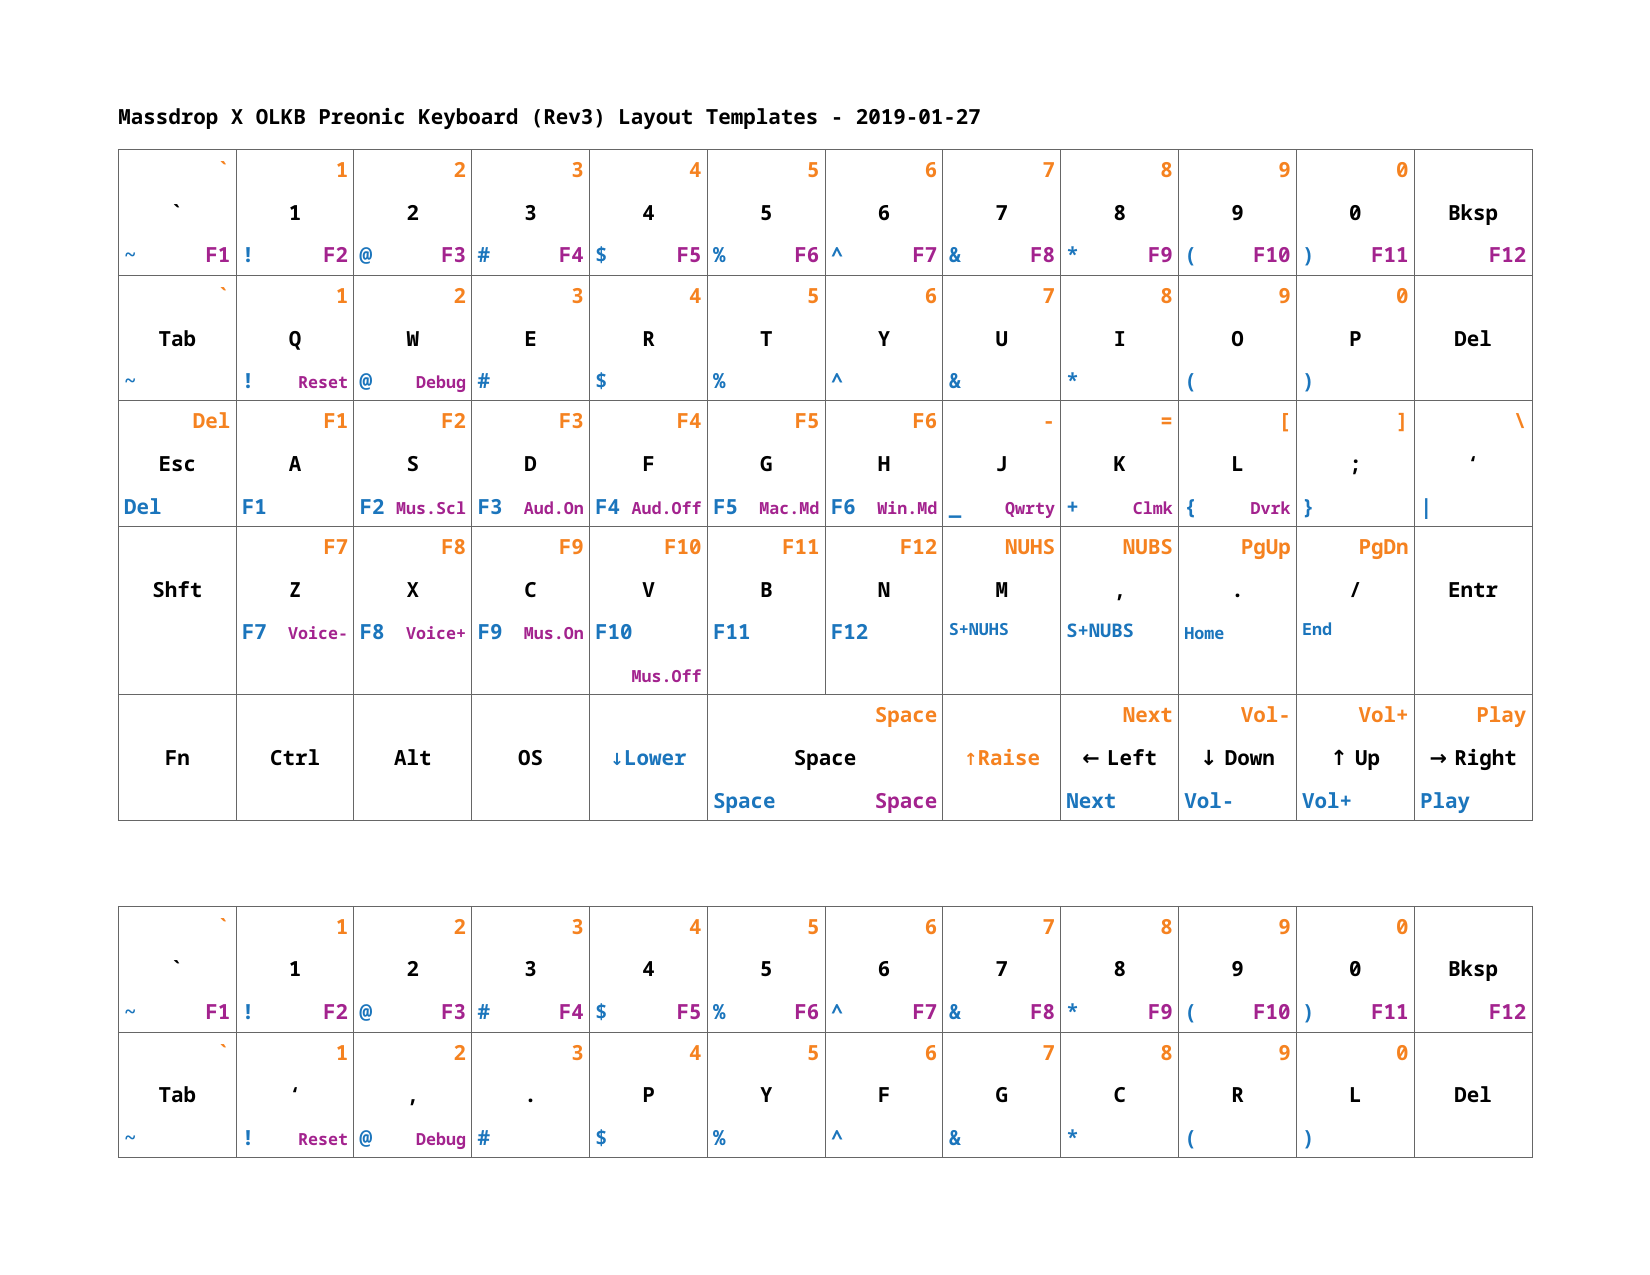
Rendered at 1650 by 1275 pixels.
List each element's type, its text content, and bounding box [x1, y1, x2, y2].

table_cell 2 , @ Debug [354, 1033, 471, 1157]
table_cell Del Esc Del [119, 401, 236, 526]
table_cell 9 O ( [1179, 276, 1296, 400]
table_cell 4 R $ [590, 276, 707, 400]
table_cell [ L { Dvrk [1179, 401, 1296, 526]
table_cell = K + Clmk [1061, 401, 1178, 526]
table_header 0 0 ) F11 [1297, 907, 1414, 1031]
table_cell 8 I * [1061, 276, 1178, 400]
table_header 4 4 $ F5 [590, 150, 707, 275]
table_header 9 9 ( F10 [1179, 907, 1296, 1031]
text Massdrop X OLKB Preonic Keyboard (Rev3) Layout Templates - 2019-01-27 [118, 102, 1532, 130]
table_cell ↓Lower [590, 695, 707, 820]
table_cell 1 ‘ ! Reset [237, 1033, 353, 1157]
table_cell 2 W @ Debug [354, 276, 471, 400]
table_cell ` Tab ~ [119, 276, 236, 400]
table_cell 5 T % [708, 276, 825, 400]
table_header 6 6 ^ F7 [826, 907, 942, 1031]
table_cell Vol- ↓ Down Vol- [1179, 695, 1296, 820]
table_header 7 7 & F8 [943, 150, 1060, 275]
table_header 1 1 ! F2 [237, 907, 353, 1031]
table_cell F8 X F8 Voice+ [354, 527, 471, 694]
table_cell F7 Z F7 Voice- [237, 527, 353, 694]
table_cell F1 A F1 [237, 401, 353, 526]
table_cell 7 G & [943, 1033, 1060, 1157]
table_cell F5 G F5 Mac.Md [708, 401, 825, 526]
table_cell Del [1415, 276, 1532, 400]
table_cell Del [1415, 1033, 1532, 1157]
table_header 6 6 ^ F7 [826, 150, 942, 275]
table_cell 0 P ) [1297, 276, 1414, 400]
table_cell PgDn / End [1297, 527, 1414, 694]
table_cell NUBS , S+NUBS [1061, 527, 1178, 694]
table_cell F2 S F2 Mus.Scl [354, 401, 471, 526]
table_header ` ` ~ F1 [119, 150, 236, 275]
table_header 0 0 ) F11 [1297, 150, 1414, 275]
table_cell 8 C * [1061, 1033, 1178, 1157]
table_cell Shft [119, 527, 236, 694]
table_header 8 8 * F9 [1061, 150, 1178, 275]
table_header Bksp F12 [1415, 150, 1532, 275]
table_cell 7 U & [943, 276, 1060, 400]
table_cell F12 N F12 [826, 527, 942, 694]
table_cell \ ‘ | [1415, 401, 1532, 526]
table_header 8 8 * F9 [1061, 907, 1178, 1031]
table_header 3 3 # F4 [472, 907, 589, 1031]
table_cell 3 . # [472, 1033, 589, 1157]
table_cell Alt [354, 695, 471, 820]
table_cell 4 P $ [590, 1033, 707, 1157]
table_header 5 5 % F6 [708, 907, 825, 1031]
table_cell ↑Raise [943, 695, 1060, 820]
table_cell OS [472, 695, 589, 820]
table_header 7 7 & F8 [943, 907, 1060, 1031]
table_cell Next ← Left Next [1061, 695, 1178, 820]
table_cell ] ; } [1297, 401, 1414, 526]
table_cell - J _ Qwrty [943, 401, 1060, 526]
table_cell F10 V F10 Mus.Off [590, 527, 707, 694]
table_cell 3 E # [472, 276, 589, 400]
table_cell F11 B F11 [708, 527, 825, 694]
table_header ` ` ~ F1 [119, 907, 236, 1031]
table_header 3 3 # F4 [472, 150, 589, 275]
table_header 9 9 ( F10 [1179, 150, 1296, 275]
table_cell 5 Y % [708, 1033, 825, 1157]
table_cell Vol+ ↑ Up Vol+ [1297, 695, 1414, 820]
table_cell PgUp . Home [1179, 527, 1296, 694]
table_cell Ctrl [237, 695, 353, 820]
table_cell 1 Q ! Reset [237, 276, 353, 400]
table_header 5 5 % F6 [708, 150, 825, 275]
table_cell NUHS M S+NUHS [943, 527, 1060, 694]
table_cell F3 D F3 Aud.On [472, 401, 589, 526]
table_cell 0 L ) [1297, 1033, 1414, 1157]
table_cell Play → Right Play [1415, 695, 1532, 820]
table_cell 9 R ( [1179, 1033, 1296, 1157]
table_header 4 4 $ F5 [590, 907, 707, 1031]
table_cell Space Space Space Space [708, 695, 942, 820]
table_cell 6 Y ^ [826, 276, 942, 400]
table_cell Fn [119, 695, 236, 820]
table_cell F9 C F9 Mus.On [472, 527, 589, 694]
table_header 1 1 ! F2 [237, 150, 353, 275]
table_header Bksp F12 [1415, 907, 1532, 1031]
table_cell 6 F ^ [826, 1033, 942, 1157]
table_cell F4 F F4 Aud.Off [590, 401, 707, 526]
table_header 2 2 @ F3 [354, 150, 471, 275]
table_cell ` Tab ~ [119, 1033, 236, 1157]
table_cell F6 H F6 Win.Md [826, 401, 942, 526]
table_cell Entr [1415, 527, 1532, 694]
table_header 2 2 @ F3 [354, 907, 471, 1031]
